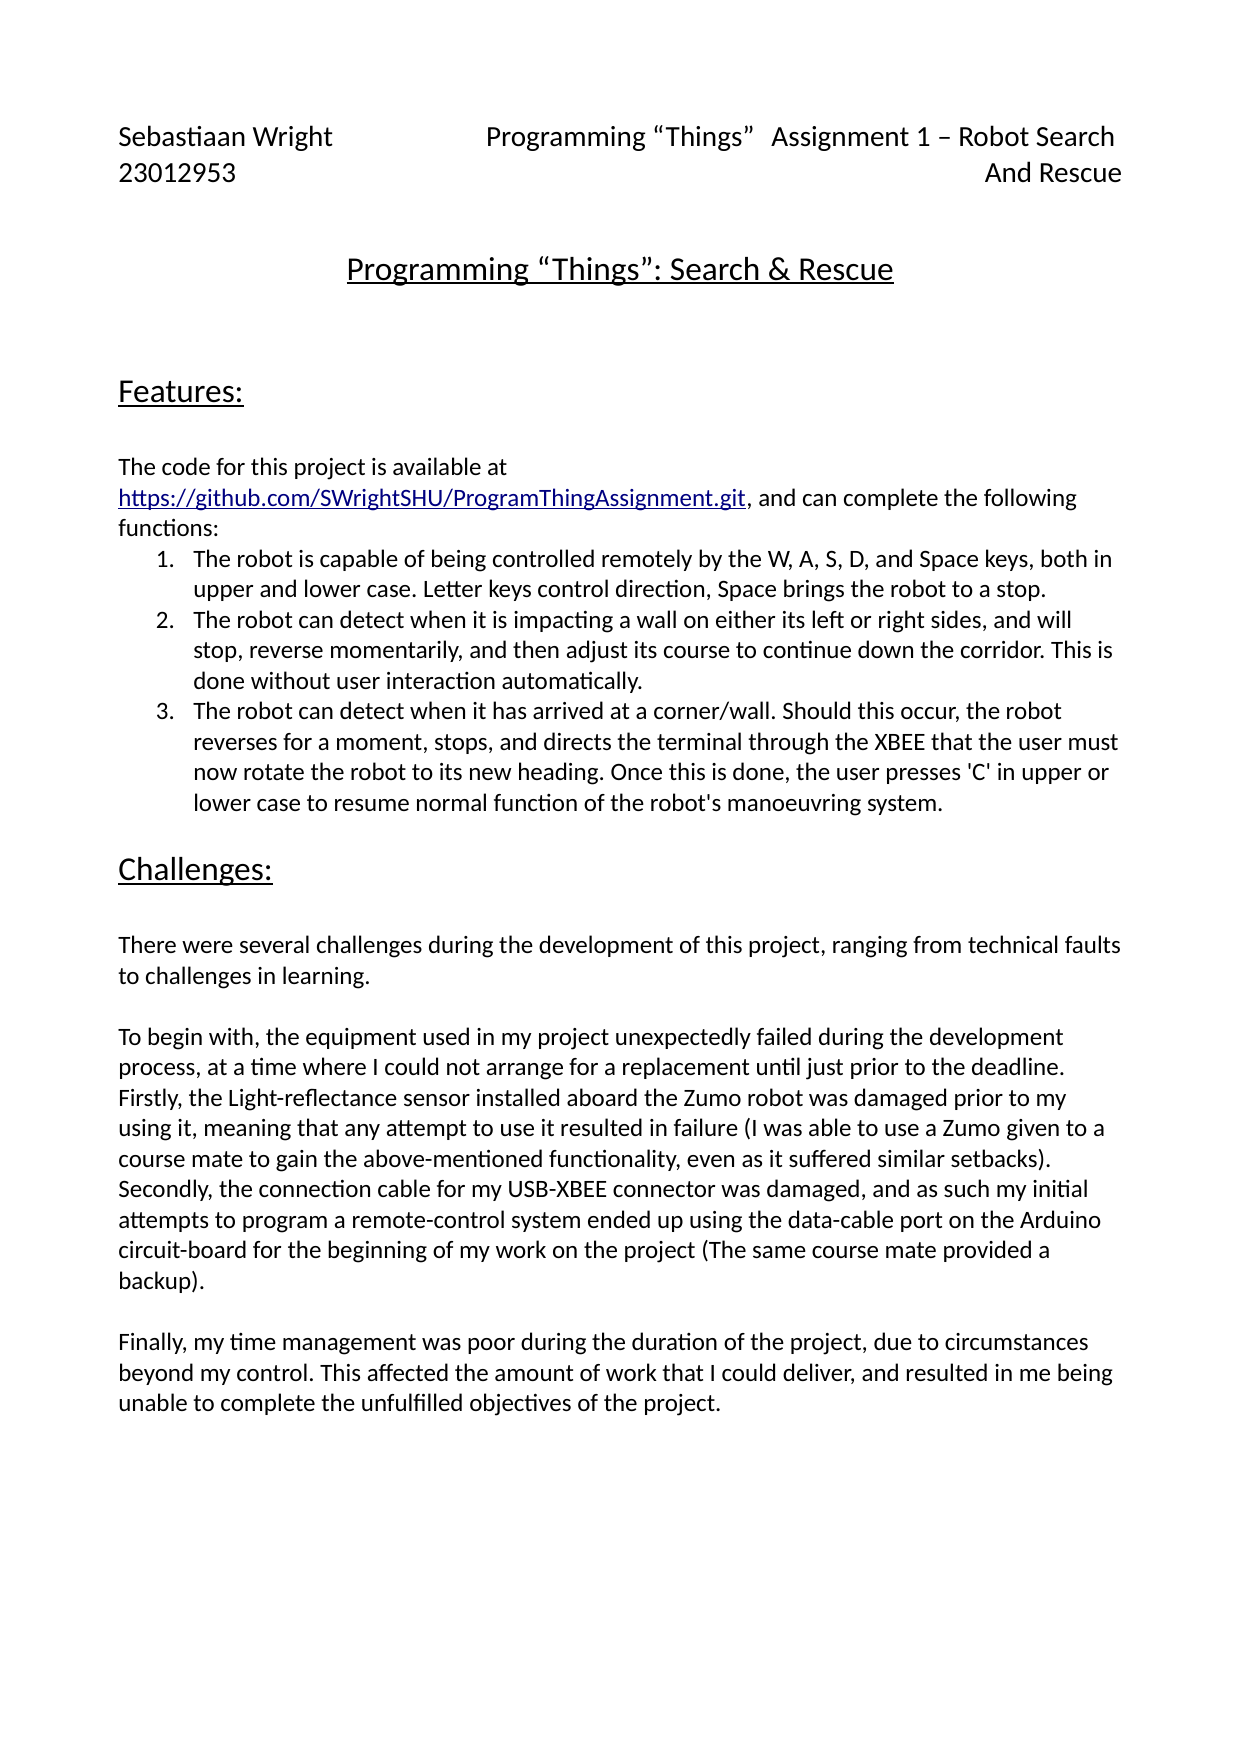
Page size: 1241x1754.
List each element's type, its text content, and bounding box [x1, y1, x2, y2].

text To begin with, the equipment used in my project unexpectedly failed during the development process, at a time where I could not arrange for a replacement until just prior to the deadline. Firstly, the Light-reflectance sensor installed aboard the Zumo robot was damaged prior to my using it, meaning that any attempt to use it resulted in failure (I was able to use a Zumo given to a course mate to gain the above-mentioned functionality, even as it suffered similar setbacks). Secondly, the connection cable for my USB-XBEE connector was damaged, and as such my initial attempts to program a remote-control system ended up using the data-cable port on the Arduino circuit-board for the beginning of my work on the project (The same course mate provided a backup). [118, 1021, 1122, 1296]
text Features: [118, 370, 1122, 411]
text Challenges: [118, 848, 1122, 889]
list The robot can detect when it is impacting a wall on either its left or right sides, and will stop, reverse momentarily, and then adjust its course to continue down the corridor. This is done without user interaction automatically. [156, 604, 1122, 695]
list The robot can detect when it has arrived at a corner/wall. Should this occur, the robot reverses for a moment, stops, and directs the terminal through the XBEE that the user must now rotate the robot to its new heading. Once this is done, the user presses 'C' in upper or lower case to resume normal function of the robot's manoeuvring system. [156, 695, 1122, 817]
list The robot is capable of being controlled remotely by the W, A, S, D, and Space keys, both in upper and lower case. Letter keys control direction, Space brings the robot to a stop. [156, 543, 1122, 604]
text The code for this project is available at https://github.com/SWrightSHU/ProgramThingAssignment.git, and can complete the following functions: [118, 451, 1122, 543]
text Finally, my time management was poor during the duration of the project, due to circumstances beyond my control. This affected the amount of work that I could deliver, and resulted in me being unable to complete the unfulfilled objectives of the project. [118, 1326, 1122, 1418]
text There were several challenges during the development of this project, ranging from technical faults to challenges in learning. [118, 929, 1122, 991]
text Programming “Things”: Search & Rescue [118, 248, 1122, 288]
